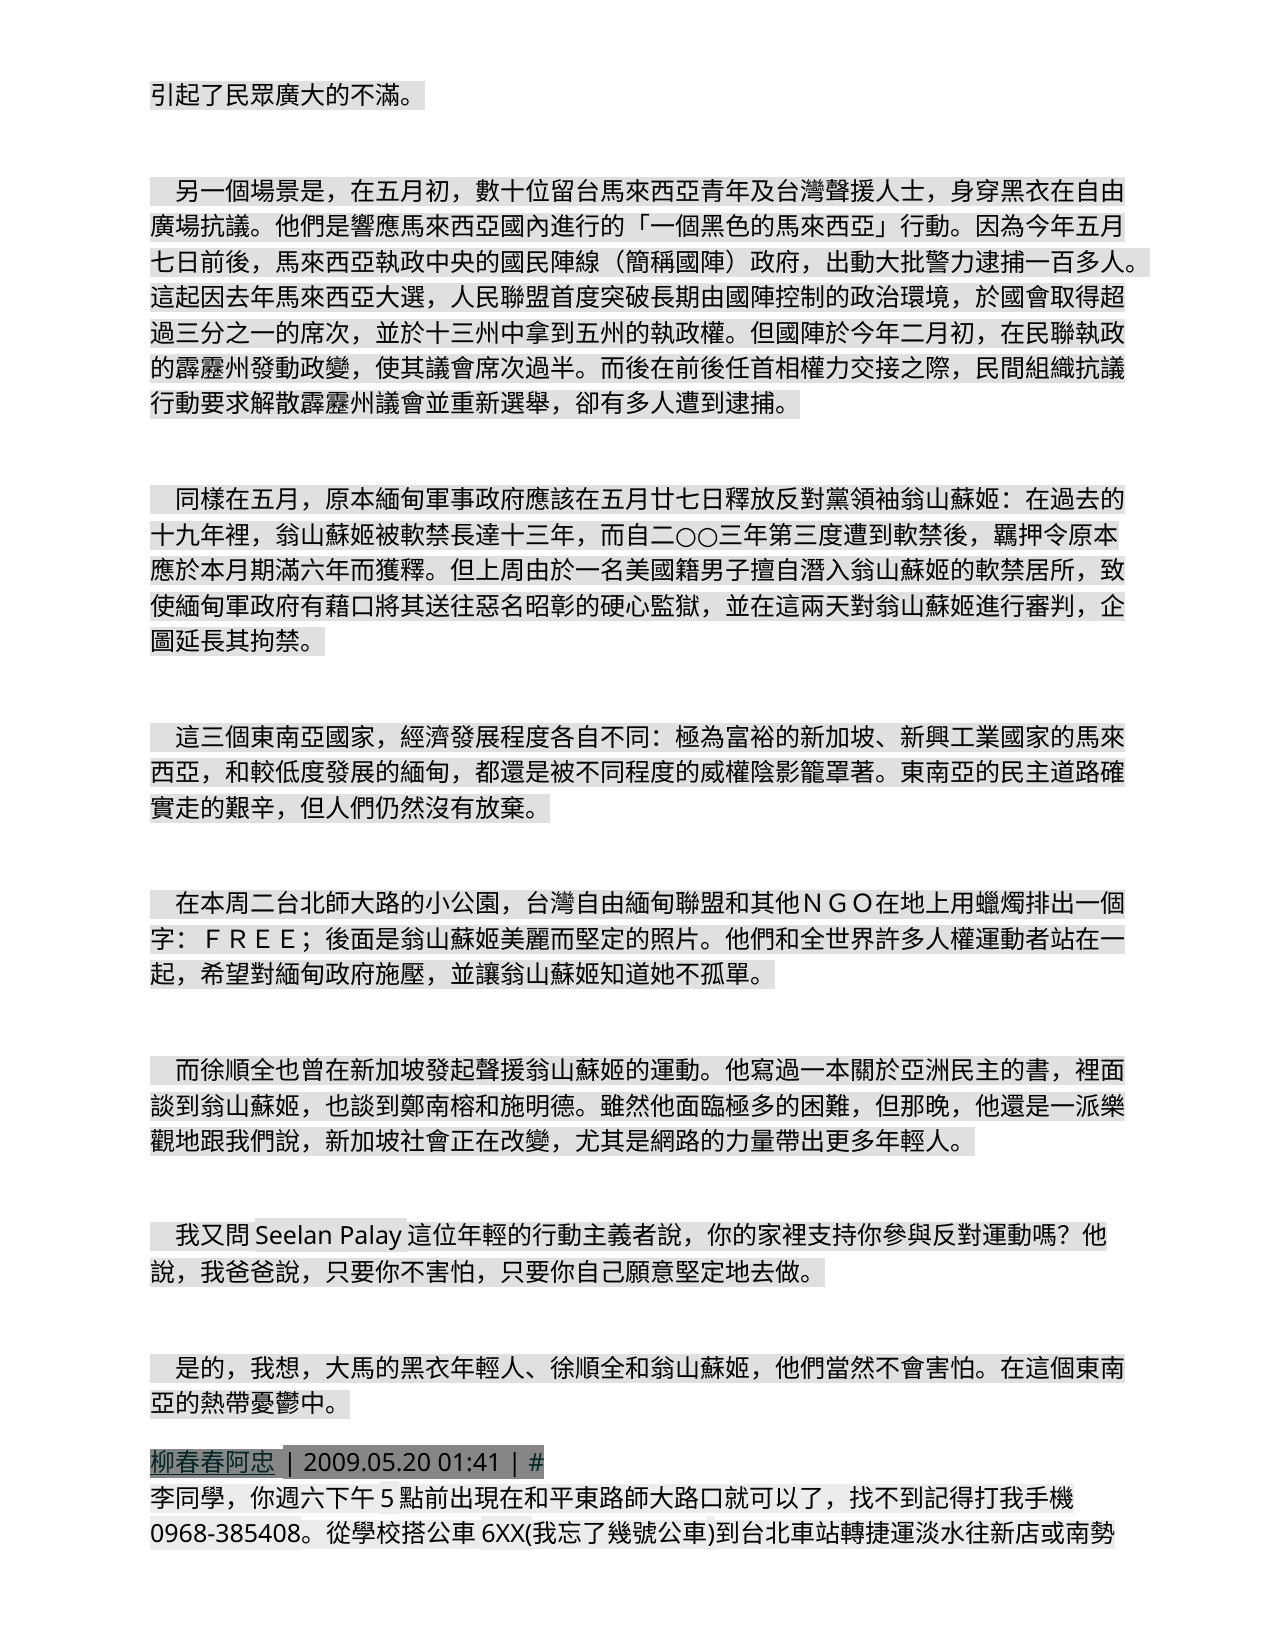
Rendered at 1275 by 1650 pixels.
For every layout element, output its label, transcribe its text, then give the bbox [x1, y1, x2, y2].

text 這三個東南亞國家，經濟發展程度各自不同：極為富裕的新加坡、新興工業國家的馬來西亞，和較低度發展的緬甸，都還是被不同程度的威權陰影籠罩著。東南亞的民主道路確實走的艱辛，但人們仍然沒有放棄。 [150, 681, 1125, 823]
text 這個嚴重違反人權的《內安法令》，不是新加坡獨有，而是新加坡和馬來西亞威權法律體系的主要支柱。因為其前身是英殖民政府用來對付馬來亞左翼分子的《一九四八年緊急條例》。馬來西亞以及同樣由英屬馬來亞獨立的新加坡在獨立後，持續沿用殖民體制留下的鎮壓武器來對付異議分子。去年，馬國政府動用此法逮捕多名記者、部落客與國會議員，引起了民眾廣大的不滿。 [150, 75, 1125, 110]
text 我又問Seelan Palay這位年輕的行動主義者說，你的家裡支持你參與反對運動嗎？他說，我爸爸說，只要你不害怕，只要你自己願意堅定地去做。 [150, 1181, 1125, 1287]
text 而徐順全也曾在新加坡發起聲援翁山蘇姬的運動。他寫過一本關於亞洲民主的書，裡面談到翁山蘇姬，也談到鄭南榕和施明德。雖然他面臨極多的困難，但那晚，他還是一派樂觀地跟我們說，新加坡社會正在改變，尤其是網路的力量帶出更多年輕人。 [150, 1014, 1125, 1156]
text 另一個場景是，在五月初，數十位留台馬來西亞青年及台灣聲援人士，身穿黑衣在自由廣場抗議。他們是響應馬來西亞國內進行的「一個黑色的馬來西亞」行動。因為今年五月七日前後，馬來西亞執政中央的國民陣線（簡稱國陣）政府，出動大批警力逮捕一百多人。這起因去年馬來西亞大選，人民聯盟首度突破長期由國陣控制的政治環境，於國會取得超過三分之一的席次，並於十三州中拿到五州的執政權。但國陣於今年二月初，在民聯執政的霹靂州發動政變，使其議會席次過半。而後在前後任首相權力交接之際，民間組織抗議行動要求解散霹靂州議會並重新選舉，卻有多人遭到逮捕。 [150, 135, 1125, 419]
text 是的，我想，大馬的黑衣年輕人、徐順全和翁山蘇姬，他們當然不會害怕。在這個東南亞的熱帶憂鬱中。 [150, 1312, 1125, 1419]
text 李同學，你週六下午5點前出現在和平東路師大路口就可以了，找不到記得打我手機0968-385408。從學校搭公車6XX(我忘了幾號公車)到台北車站轉捷運淡水往新店或南勢 [150, 1479, 1125, 1550]
text 在本周二台北師大路的小公園，台灣自由緬甸聯盟和其他ＮＧＯ在地上用蠟燭排出一個字：ＦＲＥＥ；後面是翁山蘇姬美麗而堅定的照片。他們和全世界許多人權運動者站在一起，希望對緬甸政府施壓，並讓翁山蘇姬知道她不孤單。 [150, 848, 1125, 989]
text 柳春春阿忠 | 2009.05.20 01:41 | # [150, 1444, 1125, 1479]
text 同樣在五月，原本緬甸軍事政府應該在五月廿七日釋放反對黨領袖翁山蘇姬：在過去的十九年裡，翁山蘇姬被軟禁長達十三年，而自二○○三年第三度遭到軟禁後，羈押令原本應於本月期滿六年而獲釋。但上周由於一名美國籍男子擅自潛入翁山蘇姬的軟禁居所，致使緬甸軍政府有藉口將其送往惡名昭彰的硬心監獄，並在這兩天對翁山蘇姬進行審判，企圖延長其拘禁。 [150, 444, 1125, 656]
